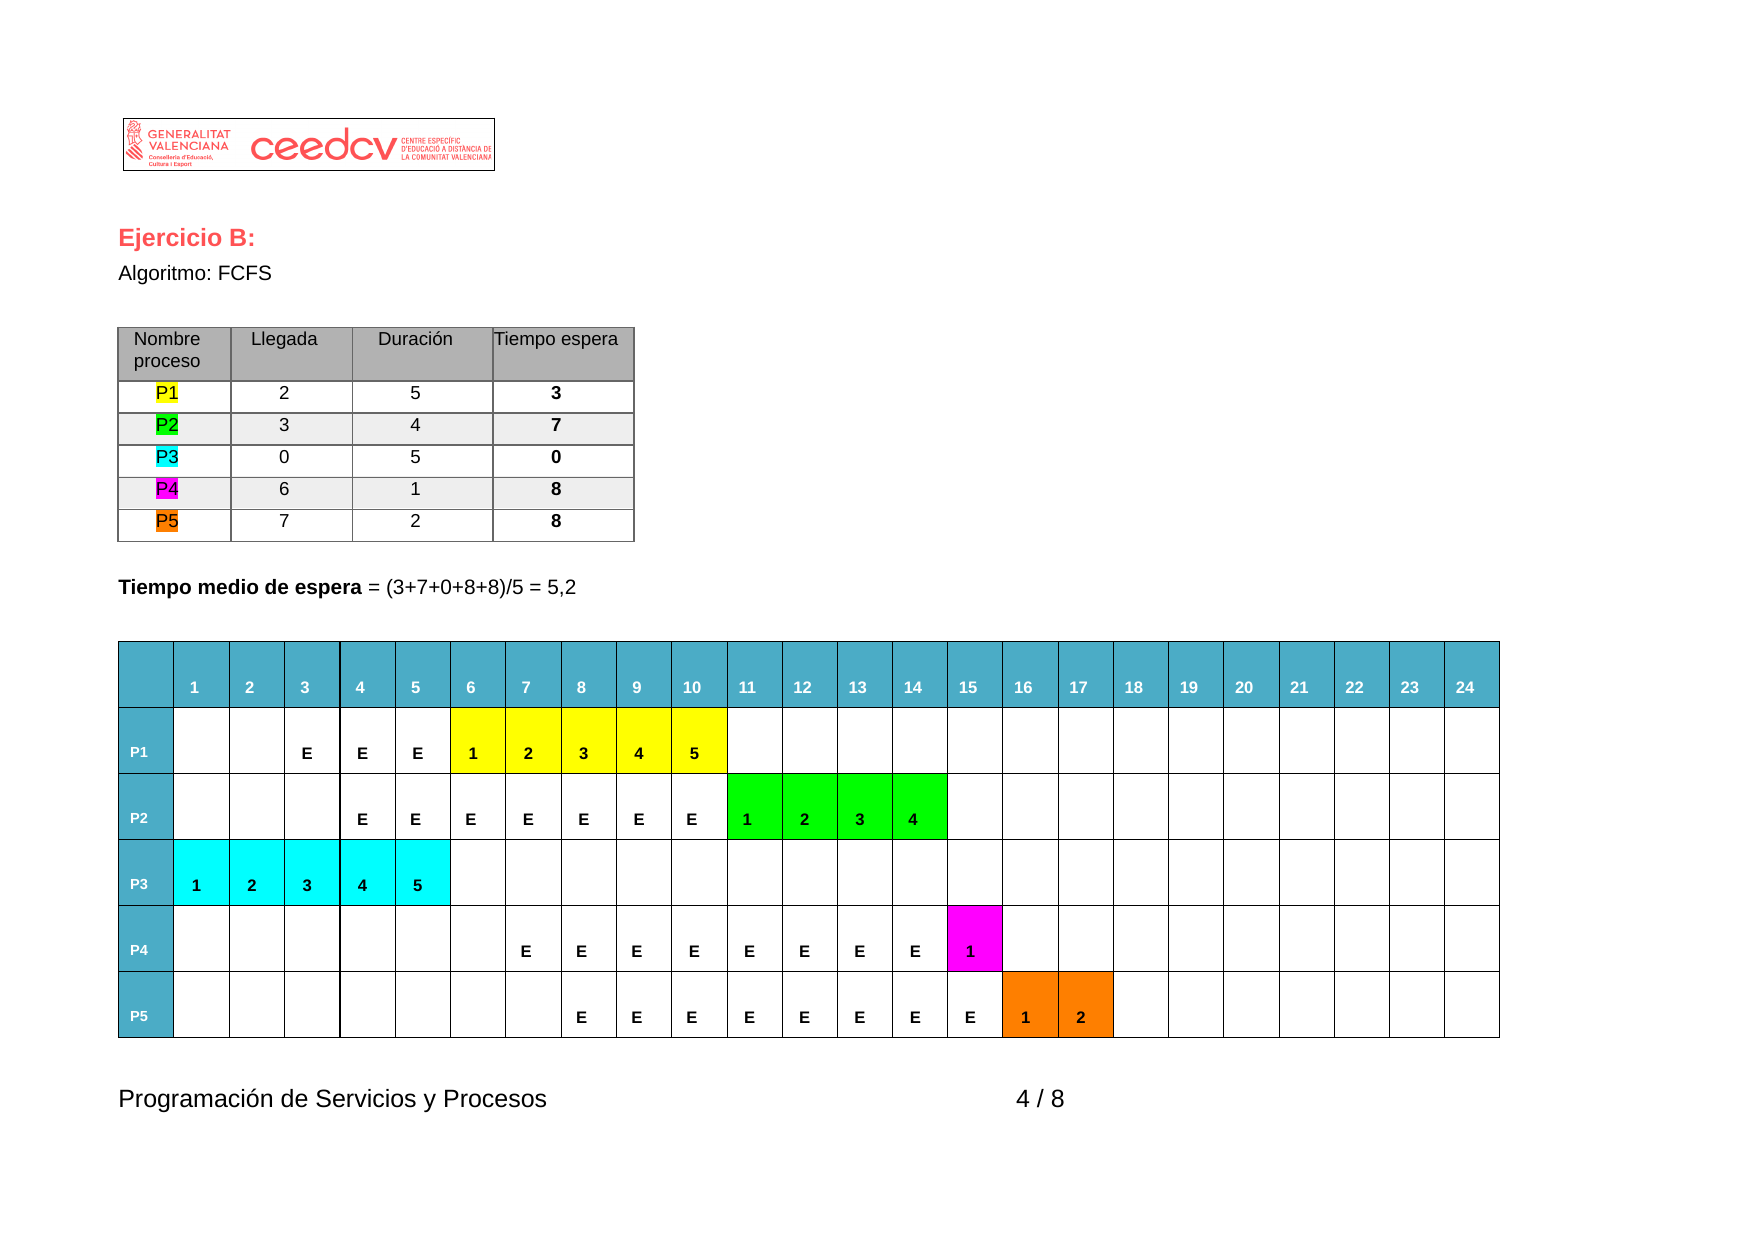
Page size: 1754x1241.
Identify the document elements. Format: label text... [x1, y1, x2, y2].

table_cell E [617, 774, 671, 839]
table_header 2 [230, 642, 284, 707]
table_cell [1280, 840, 1334, 905]
table_cell [948, 774, 1002, 839]
table_cell E [672, 972, 727, 1037]
table_cell [728, 840, 782, 905]
table_cell [1003, 840, 1058, 905]
table_cell E [783, 906, 837, 971]
table_cell [341, 972, 395, 1037]
table_cell [230, 774, 284, 839]
table_header 13 [838, 642, 892, 707]
table_cell E [728, 972, 782, 1037]
table_cell [1224, 906, 1279, 971]
table_header Nombre proceso [119, 328, 230, 380]
table_cell 3 [562, 708, 616, 773]
table_cell 0 [494, 446, 633, 476]
table_cell [1224, 840, 1279, 905]
table_cell [451, 906, 505, 971]
table_header 12 [783, 642, 837, 707]
table_cell E [893, 906, 947, 971]
table_cell P4 [119, 478, 230, 508]
table_header 18 [1114, 642, 1168, 707]
table_cell E [672, 774, 727, 839]
table_header 22 [1335, 642, 1389, 707]
table_cell [1335, 972, 1389, 1037]
table_cell [285, 972, 339, 1037]
table_header 24 [1445, 642, 1499, 707]
table_cell P4 [119, 906, 173, 971]
table_cell [396, 906, 450, 971]
table_cell [1224, 708, 1279, 773]
table_cell [1114, 906, 1168, 971]
table_cell [1280, 774, 1334, 839]
table_cell E [838, 972, 892, 1037]
table_cell [617, 840, 671, 905]
table_cell 2 [1059, 972, 1113, 1037]
table_cell [451, 972, 505, 1037]
table_cell [783, 708, 837, 773]
table_cell 1 [174, 840, 229, 905]
table_cell P2 [119, 774, 173, 839]
table_header 3 [285, 642, 339, 707]
table_cell E [341, 774, 395, 839]
table_header 11 [728, 642, 782, 707]
table_header 10 [672, 642, 727, 707]
table_header 6 [451, 642, 505, 707]
table_cell P5 [119, 972, 173, 1037]
table_cell [783, 840, 837, 905]
table_header 5 [396, 642, 450, 707]
table_cell E [506, 774, 561, 839]
table_cell 2 [353, 510, 492, 541]
text Tiempo medio de espera = (3+7+0+8+8)/5 = 5,2 [118, 575, 1621, 599]
table_cell [948, 708, 1002, 773]
table_cell E [948, 972, 1002, 1037]
table_cell 6 [232, 478, 352, 508]
table_cell [1390, 840, 1444, 905]
table_cell E [506, 906, 561, 971]
table_cell 2 [232, 382, 352, 412]
table_cell [1335, 906, 1389, 971]
table_cell [230, 972, 284, 1037]
table_cell P3 [119, 840, 173, 905]
table_cell [1059, 708, 1113, 773]
table_cell [1169, 972, 1223, 1037]
table_cell 2 [783, 774, 837, 839]
table_cell [1114, 972, 1168, 1037]
table_cell [838, 708, 892, 773]
table_header 17 [1059, 642, 1113, 707]
table_cell 7 [494, 414, 633, 444]
table_cell E [672, 906, 727, 971]
table_cell [1280, 708, 1334, 773]
table_cell 5 [672, 708, 727, 773]
table_cell E [562, 972, 616, 1037]
table_cell [174, 972, 229, 1037]
table_cell [1003, 906, 1058, 971]
table_cell P1 [119, 382, 230, 412]
table_cell 8 [494, 510, 633, 541]
table_header 20 [1224, 642, 1279, 707]
table_header Duración [353, 328, 492, 380]
table_cell [1059, 774, 1113, 839]
table_cell 5 [396, 840, 450, 905]
table_cell 1 [353, 478, 492, 508]
table_cell [341, 906, 395, 971]
table_cell E [617, 906, 671, 971]
table_header 8 [562, 642, 616, 707]
table_cell [1280, 906, 1334, 971]
table_cell [893, 840, 947, 905]
table_cell 4 [341, 840, 395, 905]
table_cell [948, 840, 1002, 905]
picture [125, 120, 492, 167]
table_cell E [451, 774, 505, 839]
table_cell [451, 840, 505, 905]
table_cell [838, 840, 892, 905]
table_cell E [562, 774, 616, 839]
table_cell [1059, 906, 1113, 971]
table_cell 4 [617, 708, 671, 773]
table_cell 1 [728, 774, 782, 839]
table_cell 4 [893, 774, 947, 839]
table_cell [672, 840, 727, 905]
table_header 16 [1003, 642, 1058, 707]
table_cell 1 [948, 906, 1002, 971]
table_cell 3 [494, 382, 633, 412]
table_cell [285, 906, 339, 971]
table_cell P5 [119, 510, 230, 541]
table_header [119, 642, 173, 707]
text Algoritmo: FCFS [118, 261, 1621, 285]
table_cell [230, 906, 284, 971]
table_cell [1335, 774, 1389, 839]
table_cell [506, 840, 561, 905]
table_header 14 [893, 642, 947, 707]
table_cell 8 [494, 478, 633, 508]
table_cell [174, 774, 229, 839]
table_cell [1114, 774, 1168, 839]
table_cell 0 [232, 446, 352, 476]
table_cell P1 [119, 708, 173, 773]
table_cell E [341, 708, 395, 773]
table_cell E [562, 906, 616, 971]
table_cell 3 [838, 774, 892, 839]
table_cell [1059, 840, 1113, 905]
table_header 21 [1280, 642, 1334, 707]
table_header 9 [617, 642, 671, 707]
table_cell [396, 972, 450, 1037]
table_cell [728, 708, 782, 773]
table_cell [1169, 774, 1223, 839]
table_cell E [396, 708, 450, 773]
table_cell [1224, 972, 1279, 1037]
table_cell [1114, 840, 1168, 905]
table_cell [1335, 708, 1389, 773]
table_cell [230, 708, 284, 773]
table_cell [1390, 972, 1444, 1037]
table_cell [1114, 708, 1168, 773]
table_cell P2 [119, 414, 230, 444]
table_cell 1 [451, 708, 505, 773]
table_header 23 [1390, 642, 1444, 707]
table_cell 5 [353, 382, 492, 412]
table_cell [1390, 708, 1444, 773]
table_cell 5 [353, 446, 492, 476]
table_cell [1445, 774, 1499, 839]
table_cell E [783, 972, 837, 1037]
table_cell E [728, 906, 782, 971]
table_cell [1390, 906, 1444, 971]
table_cell 2 [230, 840, 284, 905]
table_cell [1335, 840, 1389, 905]
table_cell [1280, 972, 1334, 1037]
table_cell E [396, 774, 450, 839]
table_cell E [893, 972, 947, 1037]
text Ejercicio B: [118, 223, 1621, 252]
table_cell [1003, 708, 1058, 773]
table_cell [1003, 774, 1058, 839]
table_header 19 [1169, 642, 1223, 707]
table_cell [1445, 708, 1499, 773]
table_cell [1445, 840, 1499, 905]
table_cell 4 [353, 414, 492, 444]
table_header 4 [341, 642, 395, 707]
table_cell [506, 972, 561, 1037]
table_cell [562, 840, 616, 905]
table_cell E [285, 708, 339, 773]
table_cell [285, 774, 339, 839]
table_cell 3 [232, 414, 352, 444]
table_header 15 [948, 642, 1002, 707]
table_cell E [617, 972, 671, 1037]
table_header 1 [174, 642, 229, 707]
table_cell [1390, 774, 1444, 839]
table_cell [893, 708, 947, 773]
table_cell 1 [1003, 972, 1058, 1037]
table_cell [1224, 774, 1279, 839]
table_header Tiempo espera [494, 328, 633, 380]
table_cell [174, 906, 229, 971]
table_cell [1169, 906, 1223, 971]
table_cell P3 [119, 446, 230, 476]
table_cell [174, 708, 229, 773]
table_cell E [838, 906, 892, 971]
table_cell [1445, 972, 1499, 1037]
table_cell 7 [232, 510, 352, 541]
table_header Llegada [232, 328, 352, 380]
table_cell 3 [285, 840, 339, 905]
table_cell [1169, 708, 1223, 773]
table_cell 2 [506, 708, 561, 773]
table_cell [1169, 840, 1223, 905]
table_cell [1445, 906, 1499, 971]
table_header 7 [506, 642, 561, 707]
